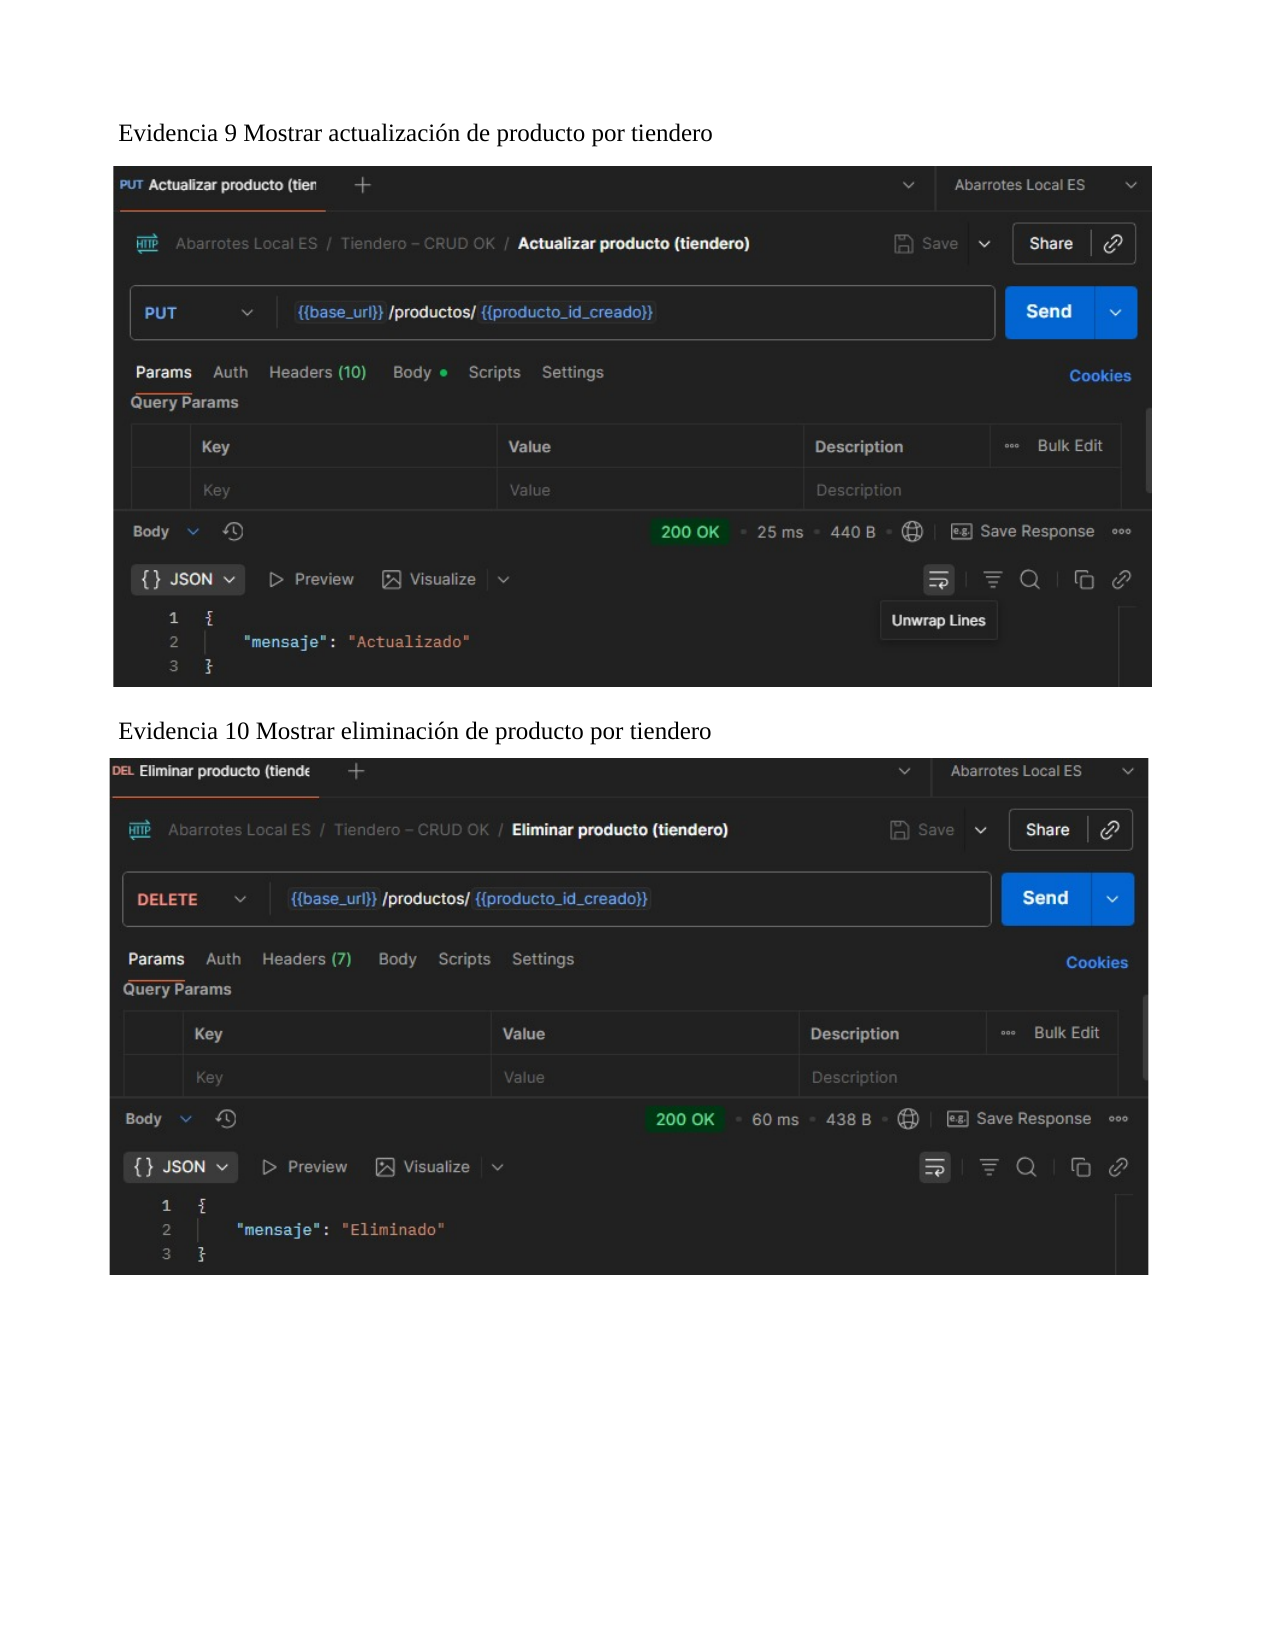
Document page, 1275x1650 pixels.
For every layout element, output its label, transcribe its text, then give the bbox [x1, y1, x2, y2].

text Evidencia 10 Mostrar eliminación de producto por tiendero [118, 716, 1157, 744]
picture [113, 166, 1152, 687]
text Evidencia 9 Mostrar actualización de producto por tiendero [118, 118, 1157, 147]
picture [109, 758, 1149, 1275]
